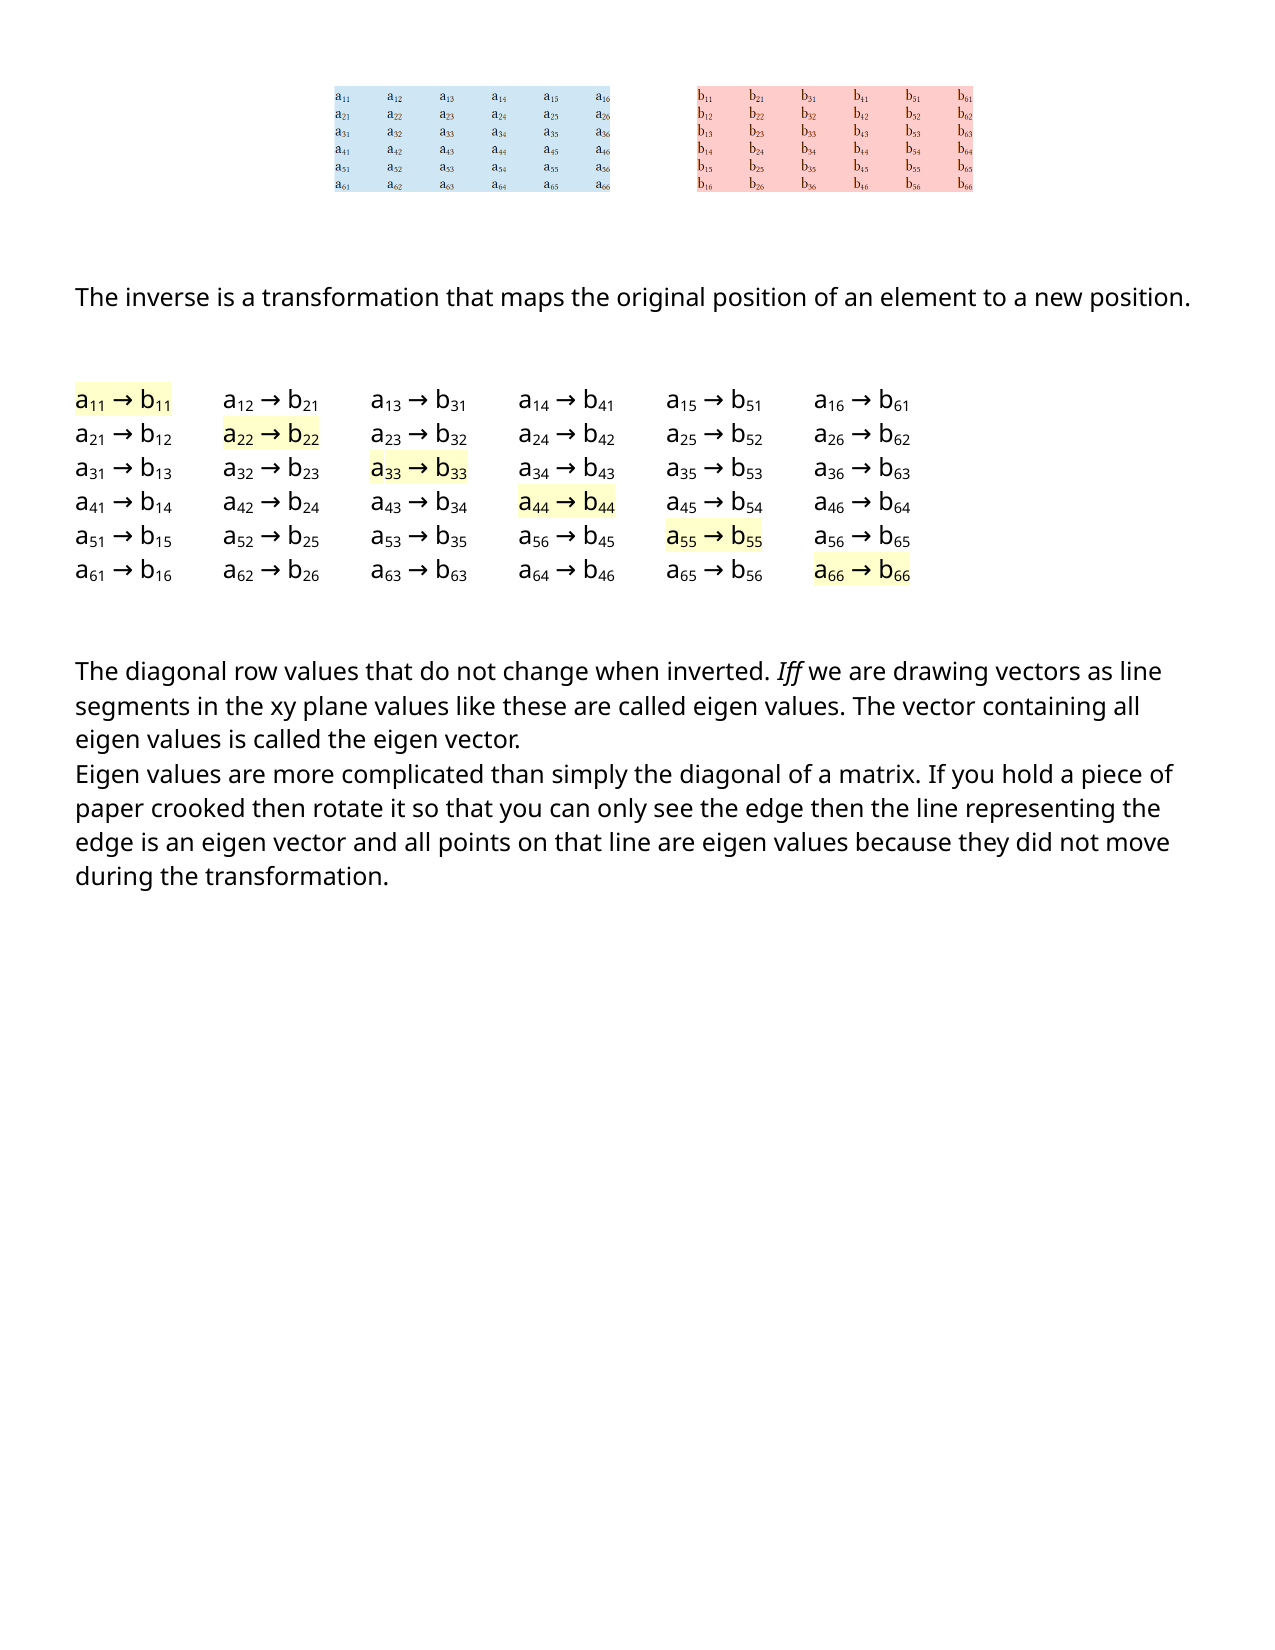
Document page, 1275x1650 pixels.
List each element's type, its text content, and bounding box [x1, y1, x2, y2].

text a31 → b13 a32 → b23 a33 → b33 a34 → b43 a35 → b53 a36 → b63 [75, 450, 1200, 484]
text The diagonal row values that do not change when inverted. Iff we are drawing vectors as line segments in the xy plane values like these are called eigen values. The vector containing all eigen values is called the eigen vector. [75, 654, 1200, 756]
picture [327, 86, 980, 192]
text a61 → b16 a62 → b26 a63 → b63 a64 → b46 a65 → b56 a66 → b66 [75, 552, 1200, 586]
text a21 → b12 a22 → b22 a23 → b32 a24 → b42 a25 → b52 a26 → b62 [75, 416, 1200, 450]
text Eigen values are more complicated than simply the diagonal of a matrix. If you hold a piece of paper crooked then rotate it so that you can only see the edge then the line representing the edge is an eigen vector and all points on that line are eigen values because they did not move during the transformation. [75, 756, 1200, 892]
text a51 → b15 a52 → b25 a53 → b35 a56 → b45 a55 → b55 a56 → b65 [75, 518, 1200, 552]
text a11 → b11 a12 → b21 a13 → b31 a14 → b41 a15 → b51 a16 → b61 [75, 382, 1200, 416]
text a41 → b14 a42 → b24 a43 → b34 a44 → b44 a45 → b54 a46 → b64 [75, 484, 1200, 518]
text The inverse is a transformation that maps the original position of an element to a new position. [75, 279, 1200, 313]
